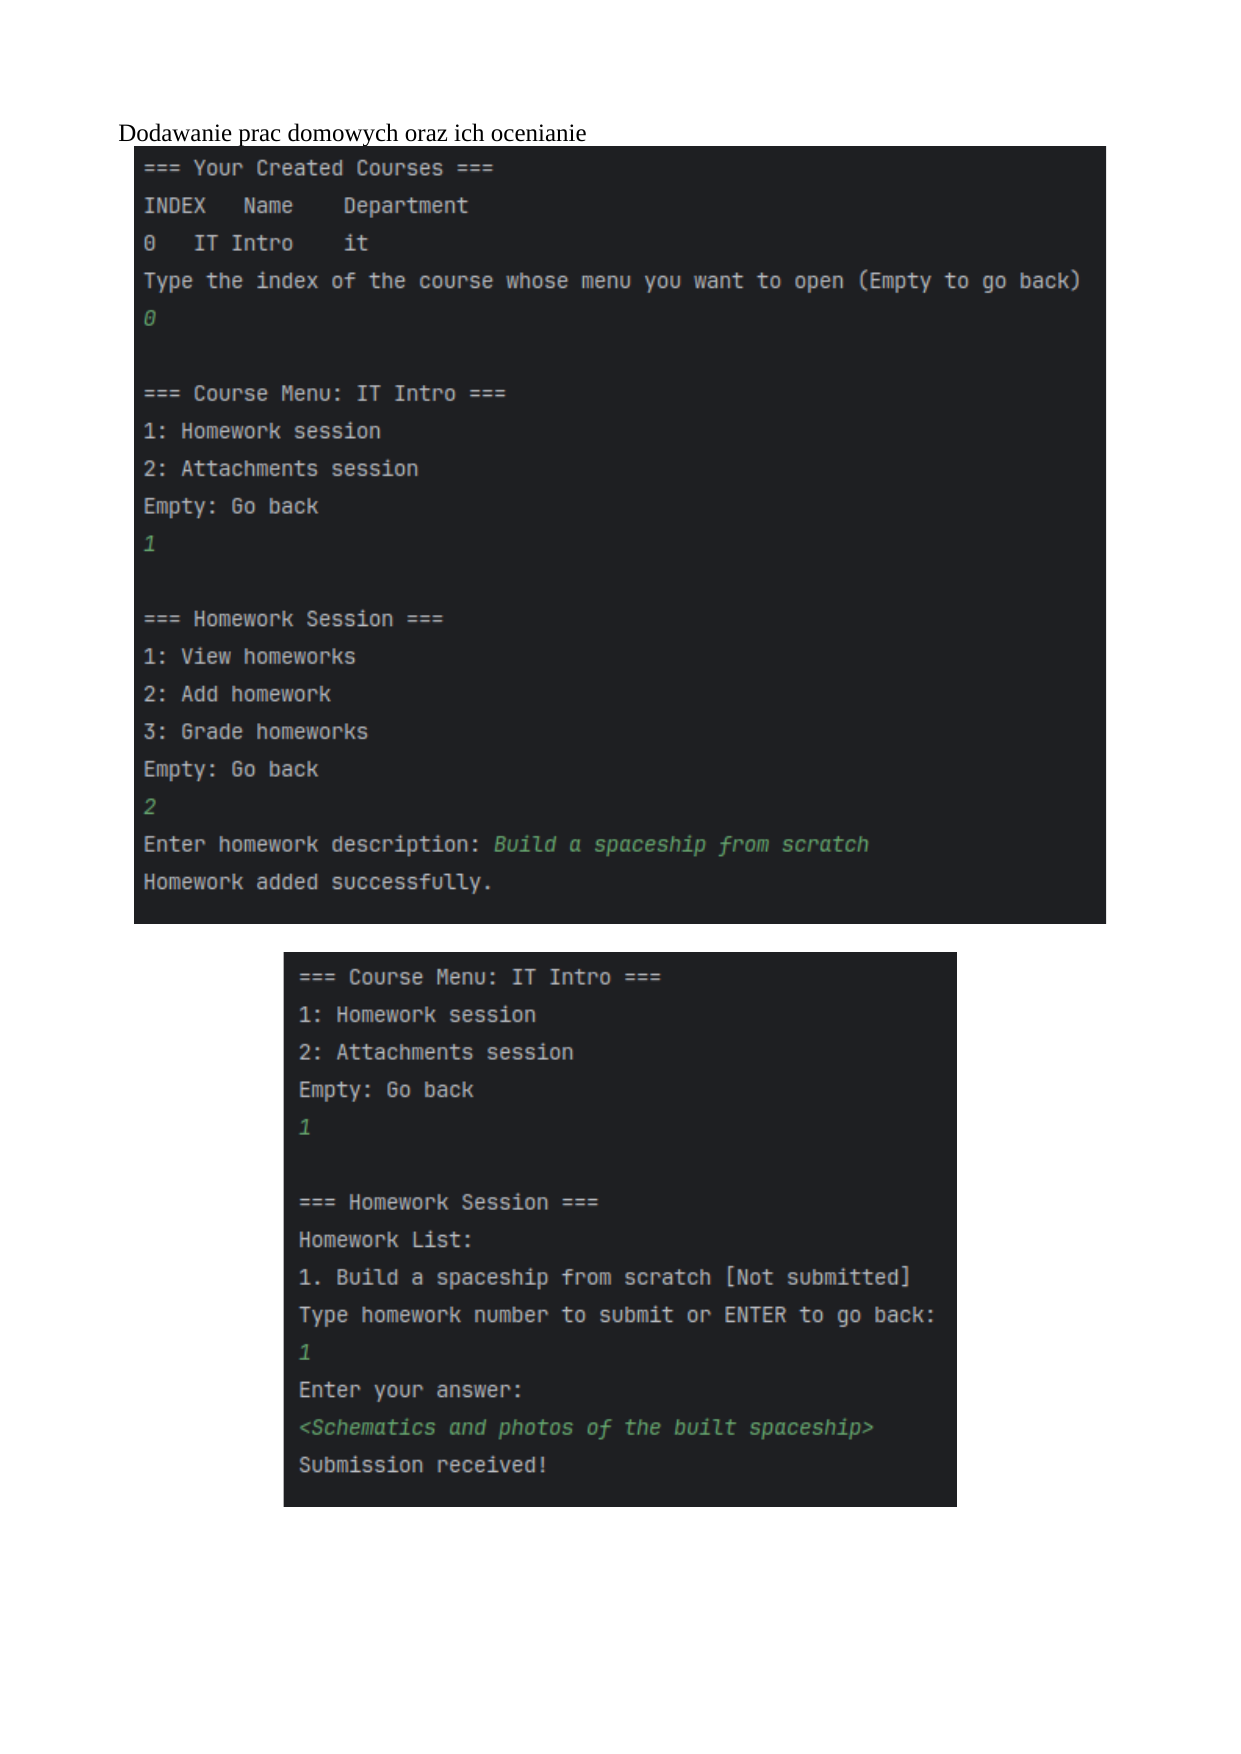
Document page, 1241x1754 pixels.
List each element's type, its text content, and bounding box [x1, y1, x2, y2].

picture [134, 146, 1107, 924]
picture [283, 952, 957, 1507]
text Dodawanie prac domowych oraz ich ocenianie [118, 118, 1122, 147]
